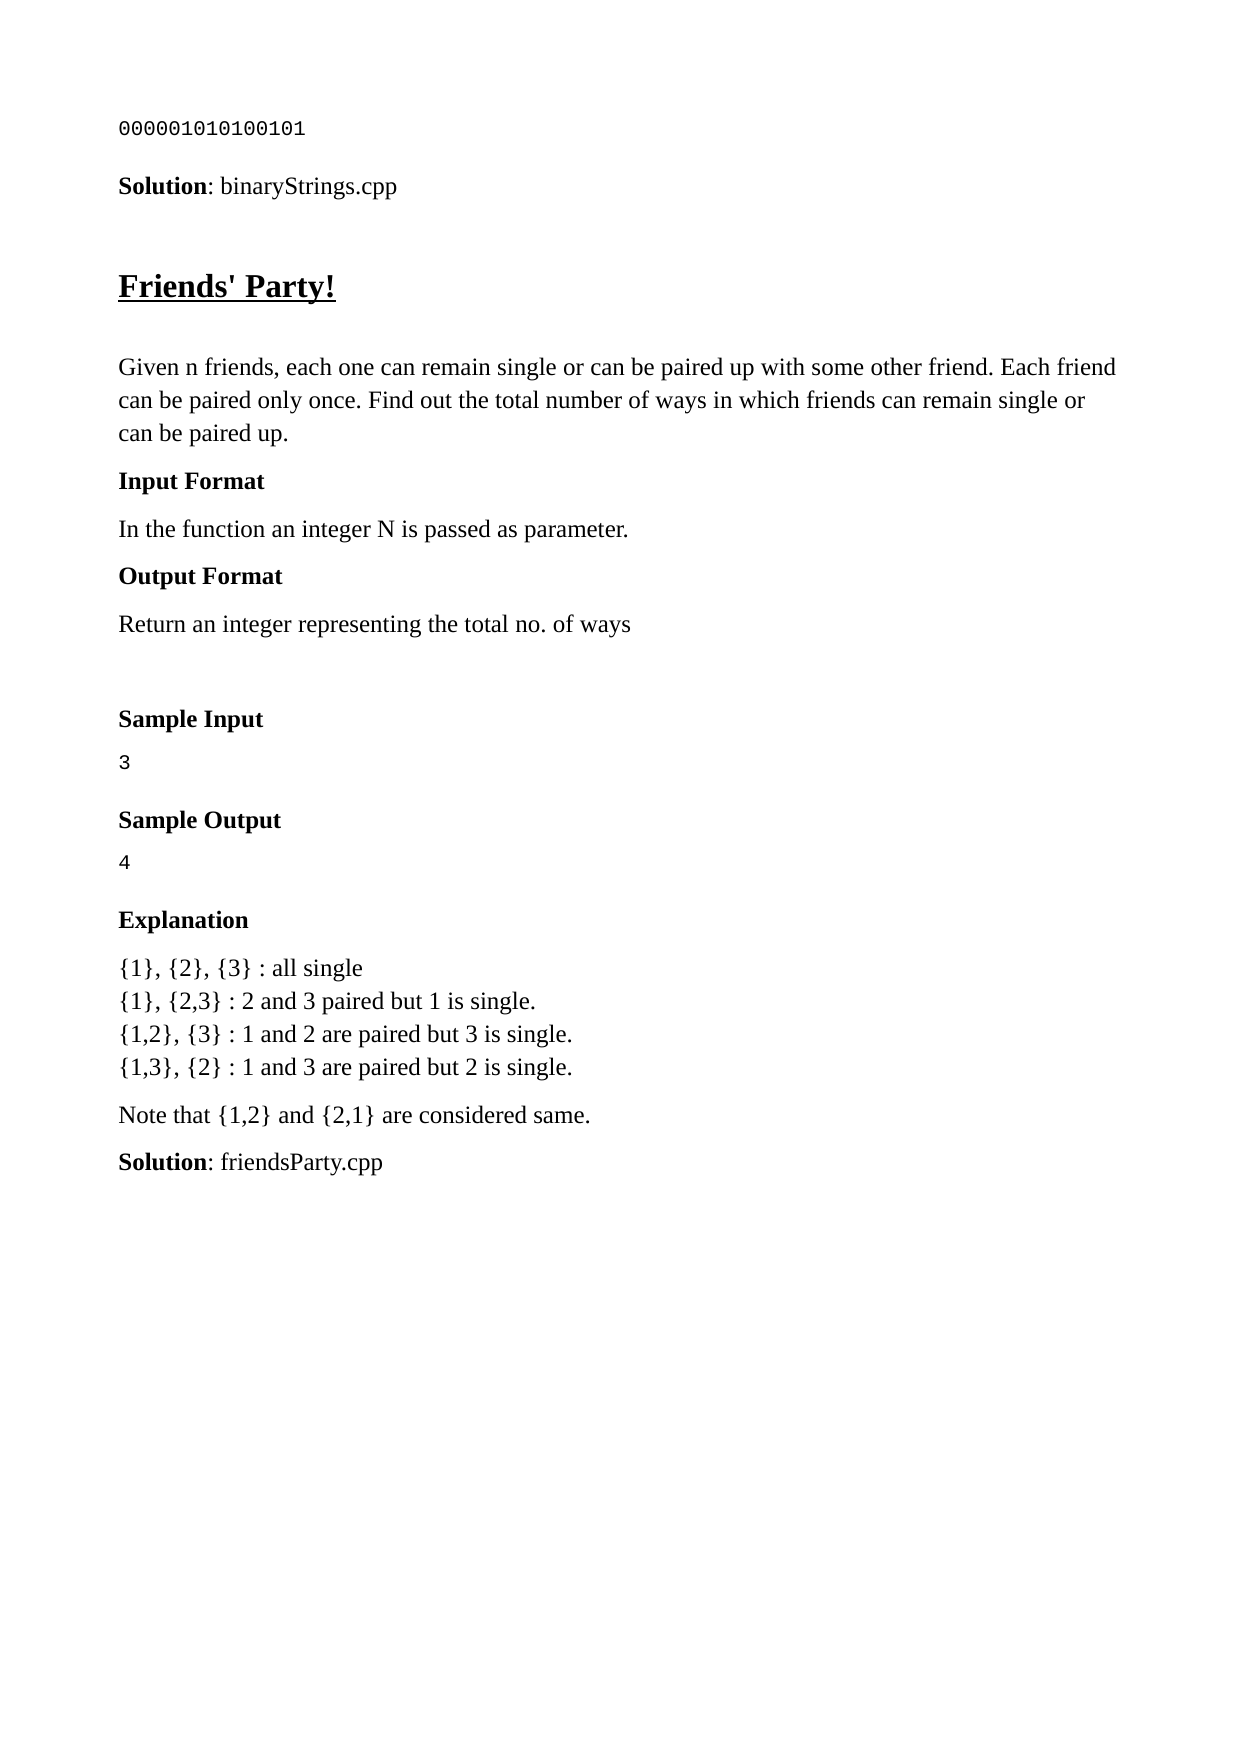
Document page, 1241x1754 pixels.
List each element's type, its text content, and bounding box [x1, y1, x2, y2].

text {1}, {2}, {3} : all single {1}, {2,3} : 2 and 3 paired but 1 is single. {1,2}, {3} : 1 and 2 are paired but 3 is single. {1,3}, {2} : 1 and 3 are paired but 2 is single. [118, 953, 1122, 1081]
text 000001010100101 [118, 118, 1122, 142]
text In the function an integer N is passed as parameter. [118, 514, 1122, 542]
text Given n friends, each one can remain single or can be paired up with some other friend. Each friend can be paired only once. Find out the total number of ways in which friends can remain single or can be paired up. [118, 352, 1122, 447]
text Note that {1,2} and {2,1} are considered same. [118, 1100, 1122, 1128]
text Solution: binaryStrings.cpp [118, 171, 1122, 200]
text Solution: friendsParty.cpp [118, 1147, 1122, 1176]
text 4 [118, 852, 1122, 876]
text Return an integer representing the total no. of ways [118, 609, 1122, 638]
text Sample Output [118, 805, 1122, 833]
text Output Format [118, 561, 1122, 590]
text Friends' Party! [118, 266, 1122, 305]
text Input Format [118, 466, 1122, 495]
text 3 [118, 752, 1122, 775]
text Sample Input [118, 704, 1122, 733]
text Explanation [118, 906, 1122, 934]
